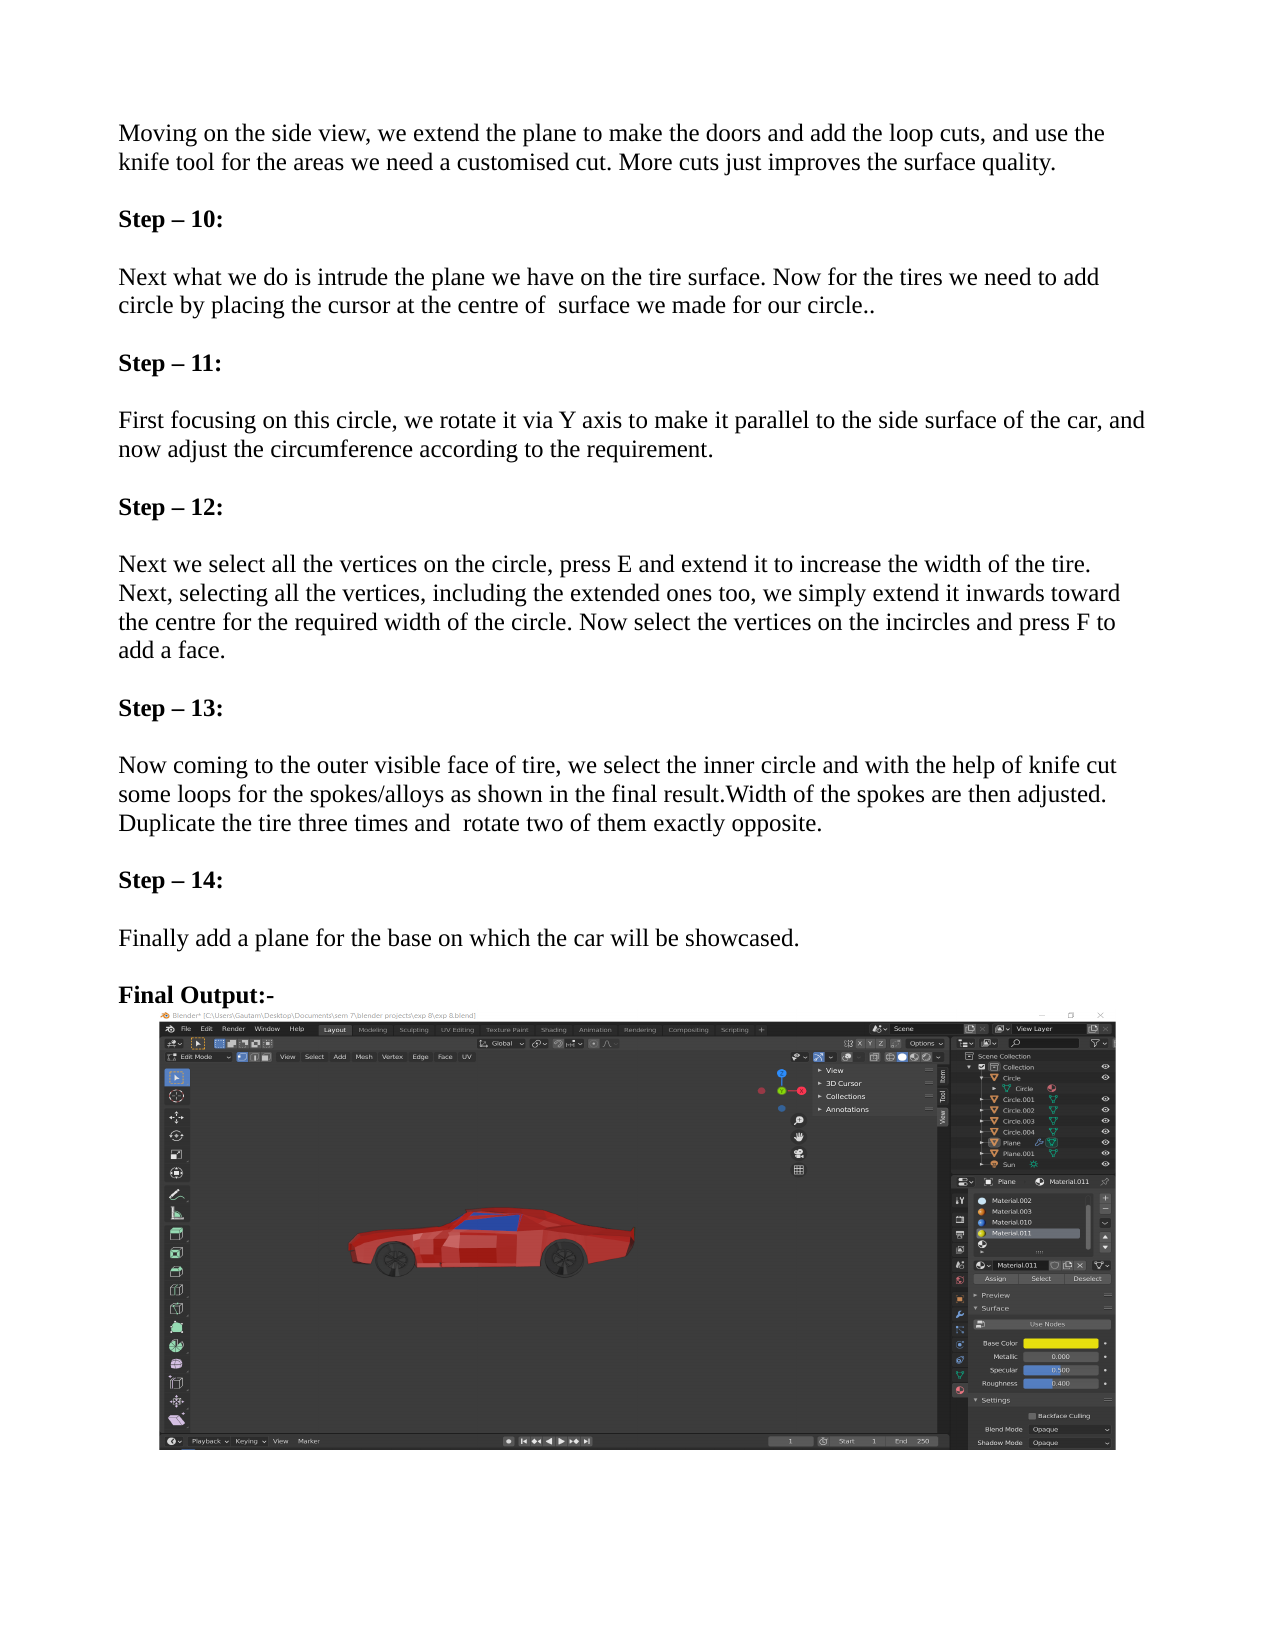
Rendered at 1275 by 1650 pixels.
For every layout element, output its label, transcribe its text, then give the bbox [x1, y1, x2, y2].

text Step – 13: [118, 693, 1157, 722]
text Duplicate the tire three times and rotate two of them exactly opposite. [118, 808, 1157, 837]
text Step – 11: [118, 348, 1157, 377]
picture [159, 1009, 1116, 1450]
text Step – 12: [118, 492, 1157, 521]
text Step – 14: [118, 866, 1157, 894]
text Final Output:- [118, 981, 1157, 1009]
text Next, selecting all the vertices, including the extended ones too, we simply extend it inwards toward the centre for the required width of the circle. Now select the vertices on the incircles and press F to add a face. [118, 578, 1157, 664]
text Next we select all the vertices on the circle, press E and extend it to increase the width of the tire. [118, 549, 1157, 578]
text Finally add a plane for the base on which the car will be showcased. [118, 923, 1157, 952]
text Now coming to the outer visible face of tire, we select the inner circle and with the help of knife cut some loops for the spokes/alloys as shown in the final result.Width of the spokes are then adjusted. [118, 751, 1157, 808]
text Step – 10: [118, 204, 1157, 233]
text Moving on the side view, we extend the plane to make the doors and add the loop cuts, and use the knife tool for the areas we need a customised cut. More cuts just improves the surface quality. [118, 118, 1157, 176]
text First focusing on this circle, we rotate it via Y axis to make it parallel to the side surface of the car, and now adjust the circumference according to the requirement. [118, 406, 1157, 463]
text Next what we do is intrude the plane we have on the tire surface. Now for the tires we need to add circle by placing the cursor at the centre of surface we made for our circle.. [118, 262, 1157, 319]
